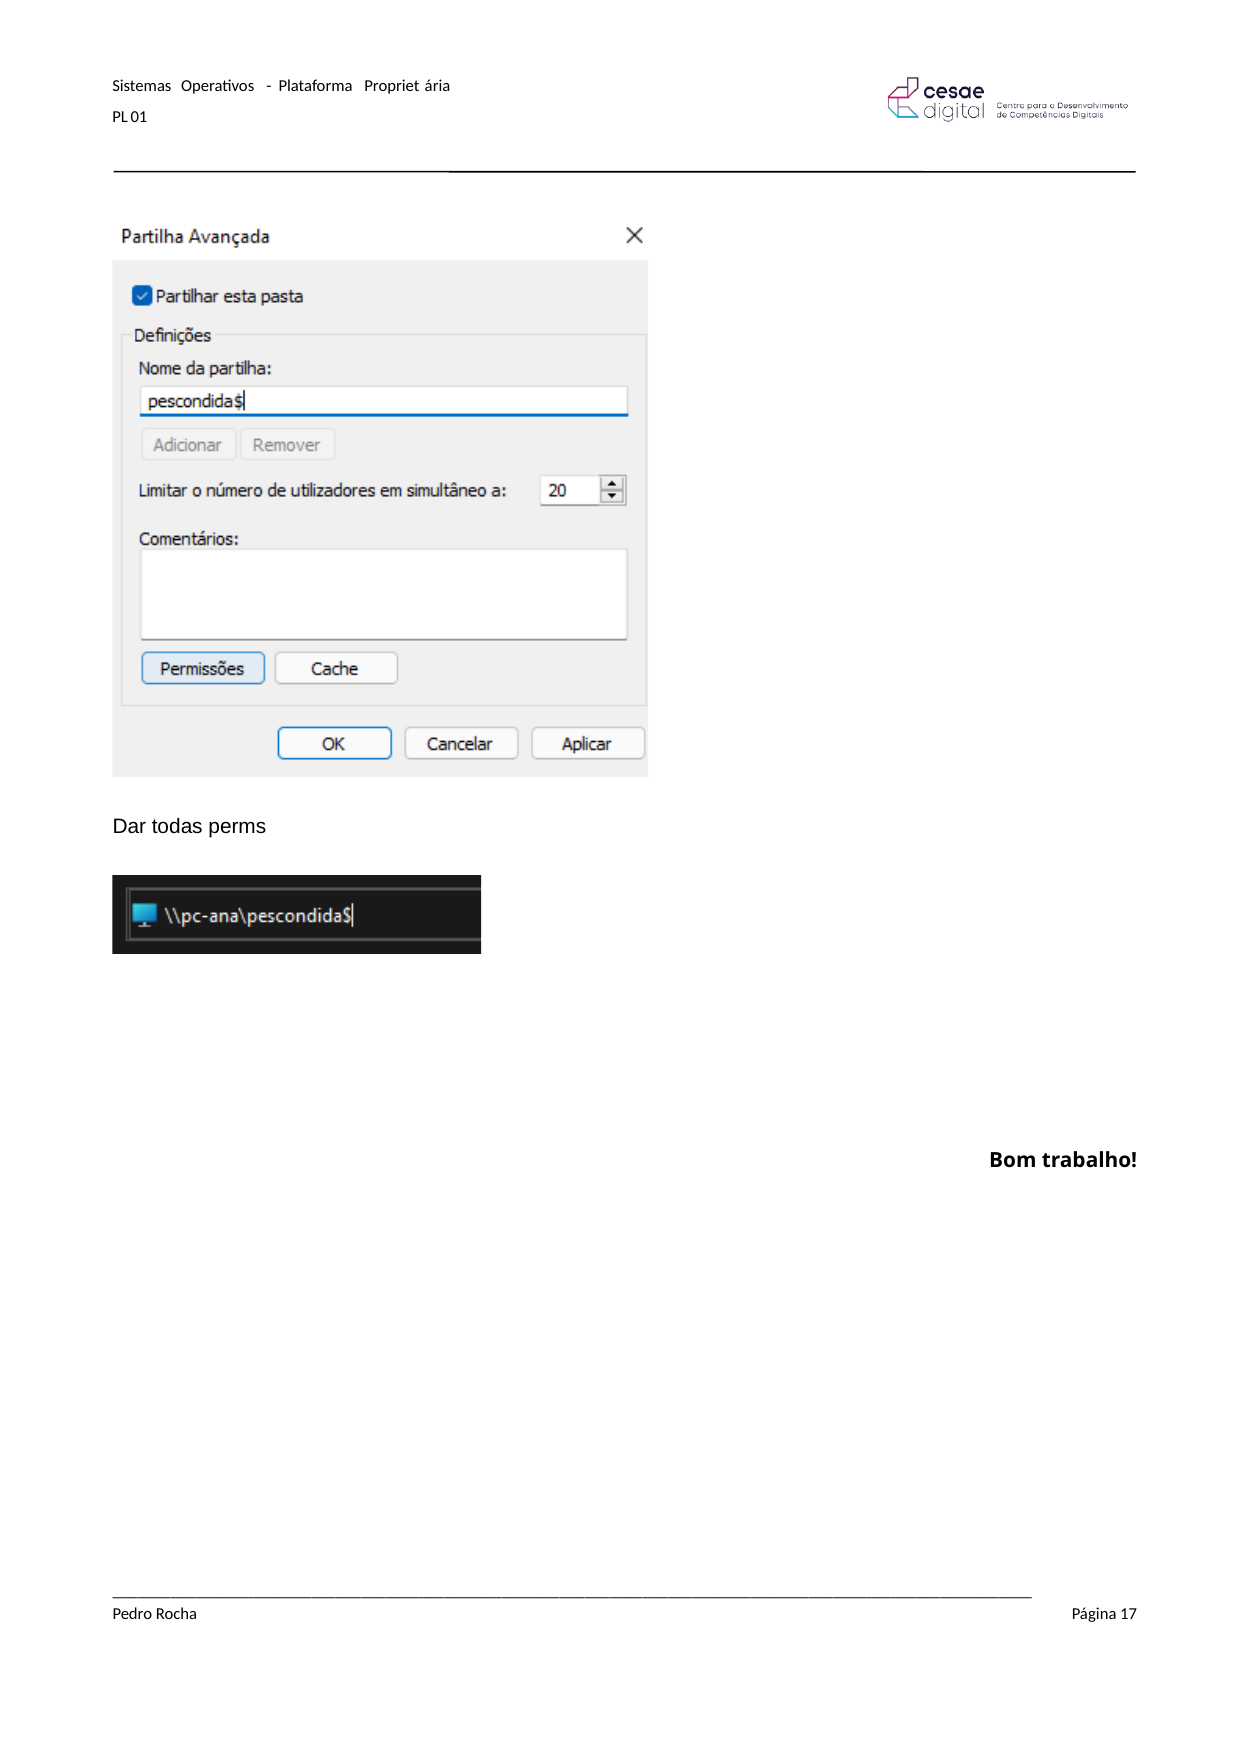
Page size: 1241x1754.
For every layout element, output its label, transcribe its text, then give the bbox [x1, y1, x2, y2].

text Bom trabalho! [112, 1145, 1137, 1173]
text Dar todas perms [112, 814, 1137, 838]
